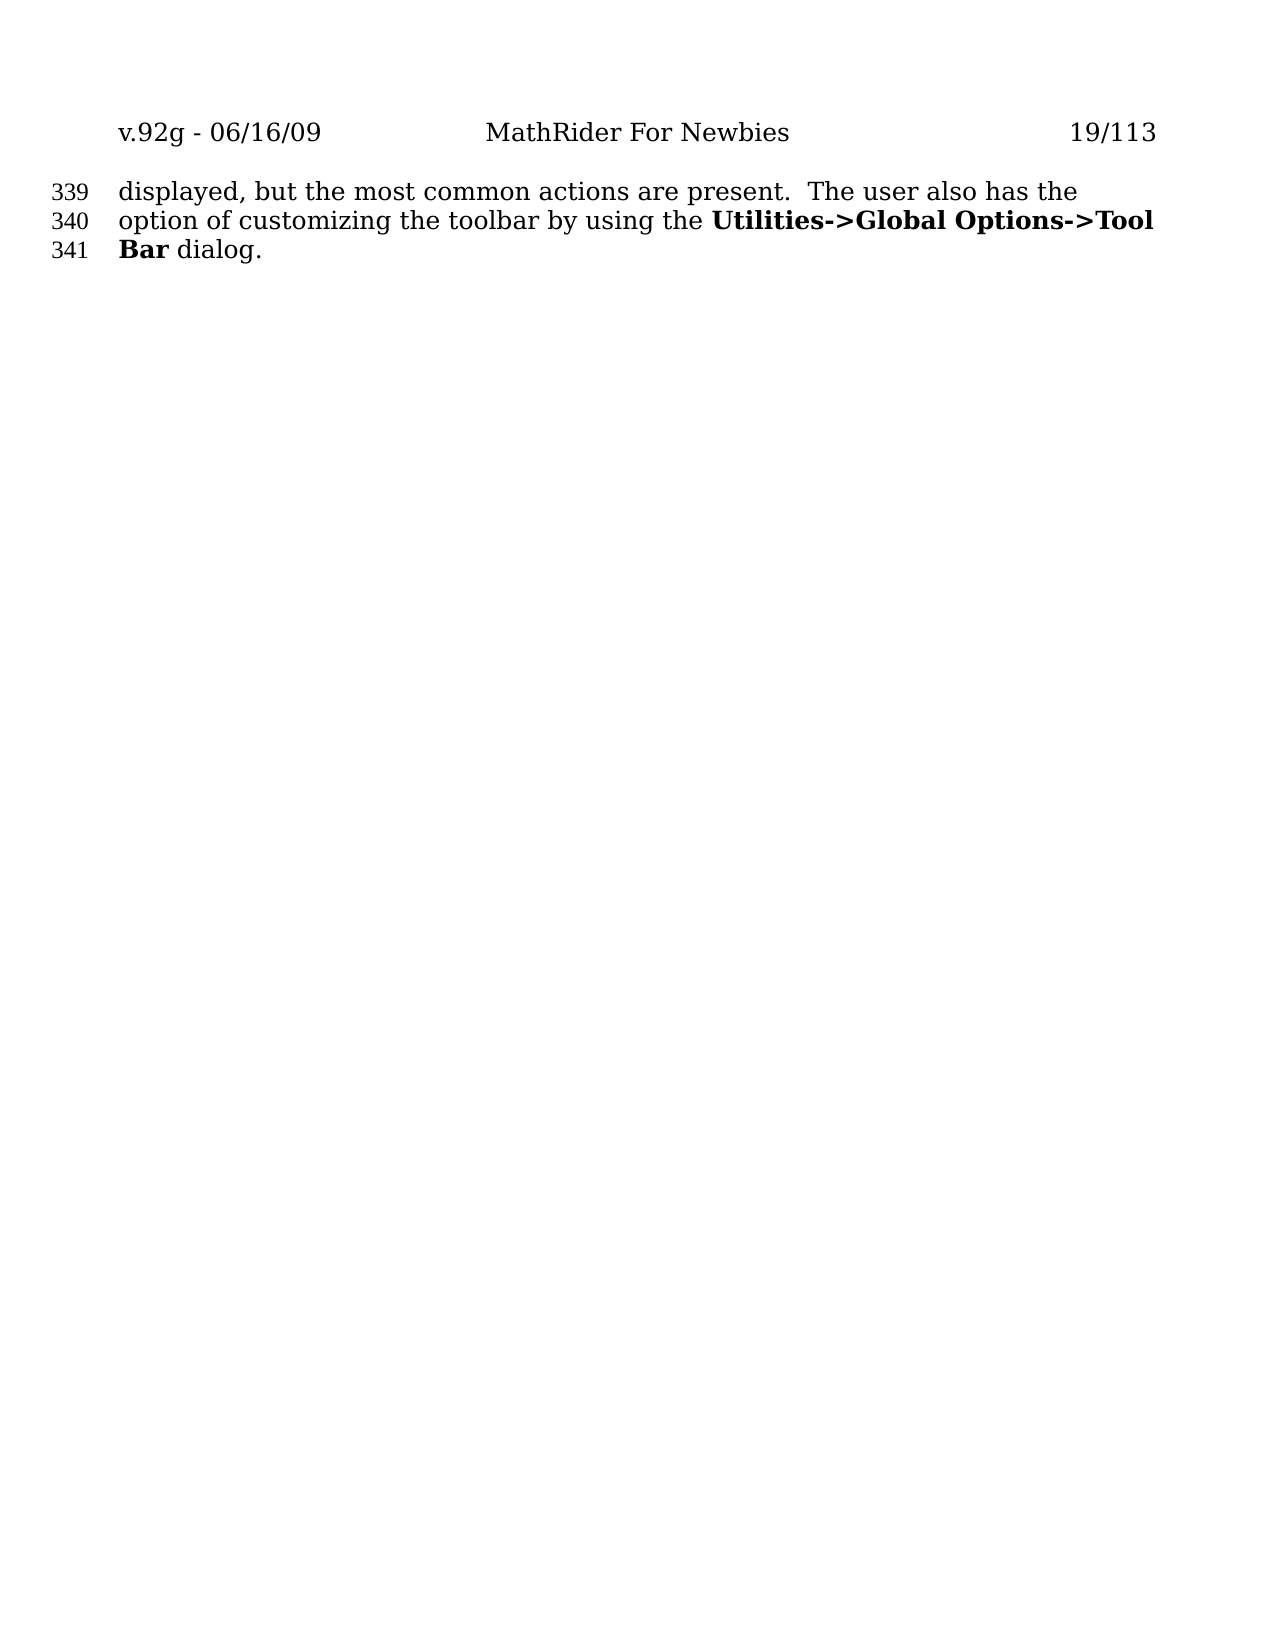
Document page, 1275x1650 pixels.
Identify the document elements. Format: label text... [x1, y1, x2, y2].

text displayed, but the most common actions are present. The user also has the option of customizing the toolbar by using the Utilities->Global Options->Tool Bar dialog. [118, 177, 1157, 265]
